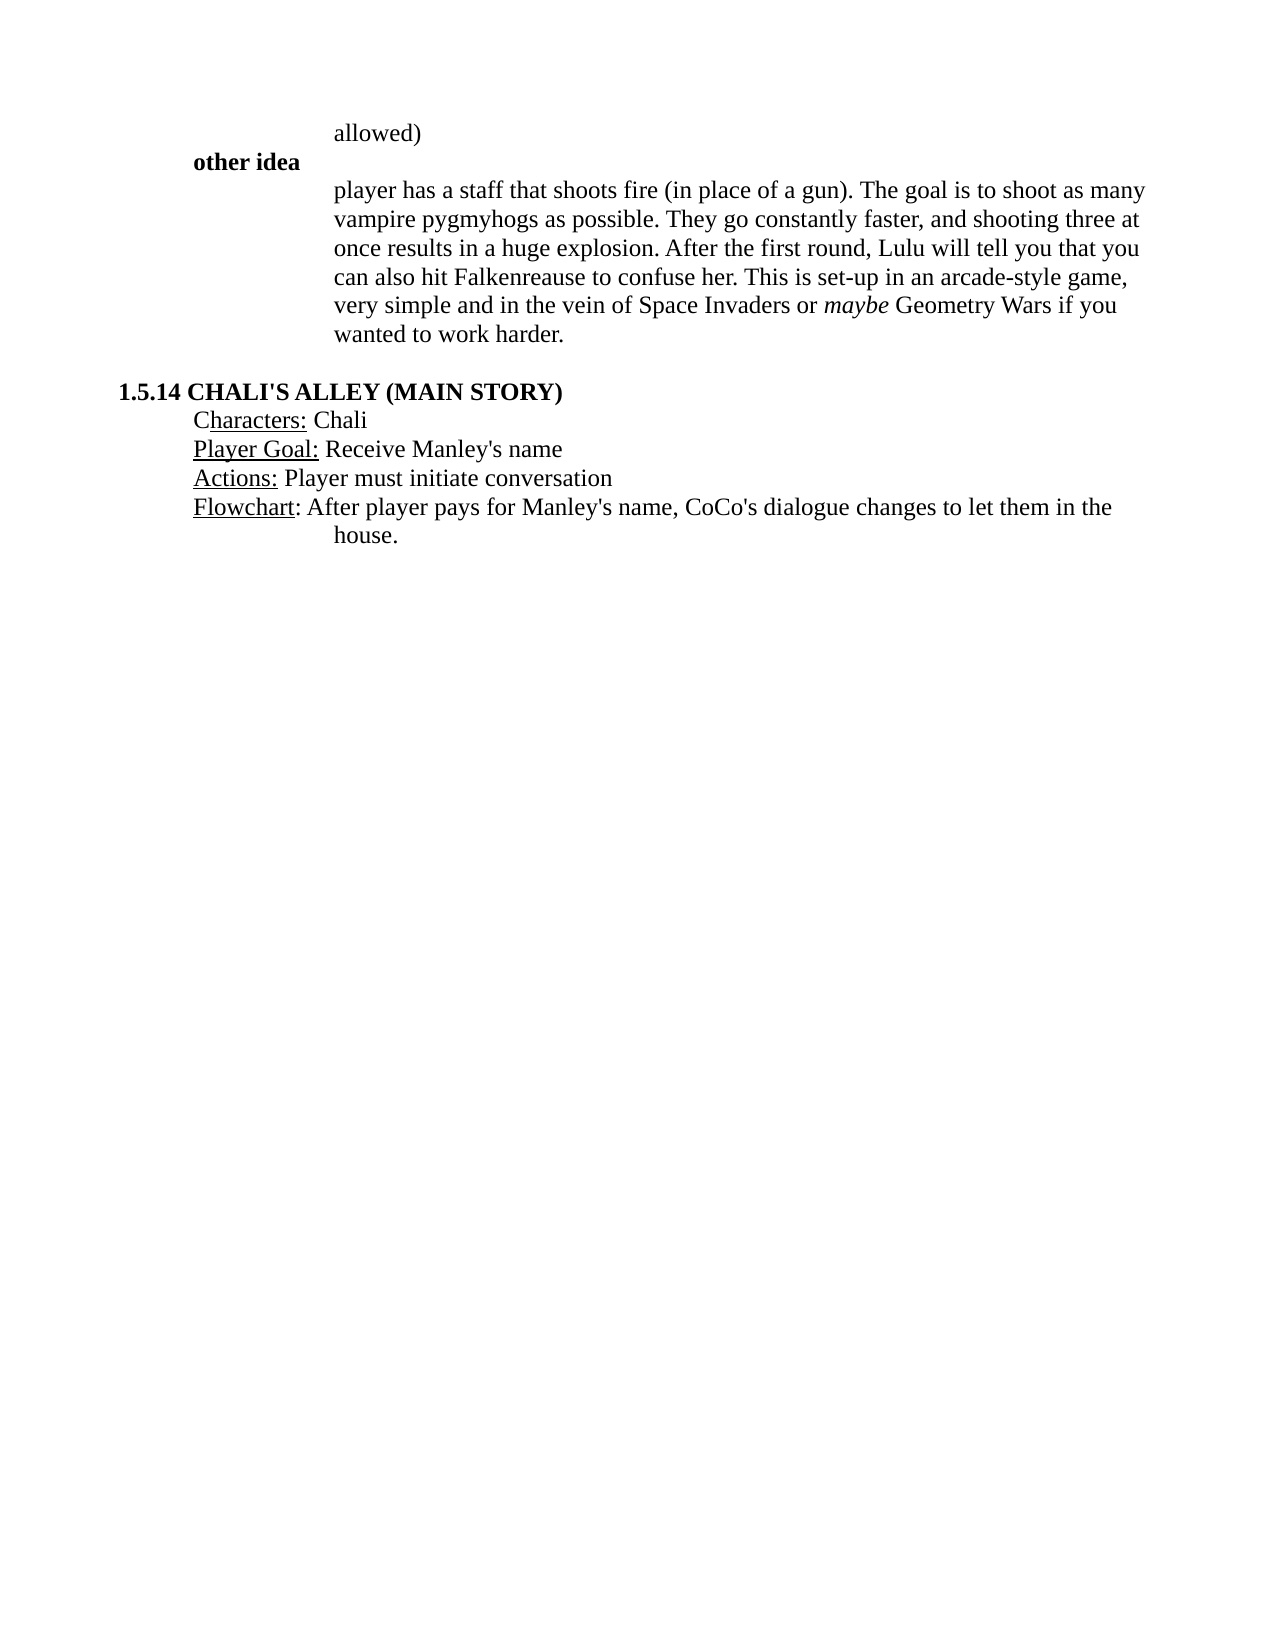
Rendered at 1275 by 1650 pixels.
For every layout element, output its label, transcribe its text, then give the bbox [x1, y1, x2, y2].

text Actions: Player must initiate conversation [193, 463, 1157, 492]
text Player Goal: Receive Manley's name [193, 434, 1157, 463]
text allowed) [193, 118, 1157, 147]
text player has a staff that shoots fire (in place of a gun). The goal is to shoot as many vampire pygmyhogs as possible. They go constantly faster, and shooting three at once results in a huge explosion. After the first round, Lulu will tell you that you can also hit Falkenreause to confuse her. This is set-up in an arcade-style game, very simple and in the vein of Space Invaders or maybe Geometry Wars if you wanted to work harder. [193, 176, 1157, 348]
text 1.5.14 CHALI'S ALLEY (MAIN STORY) [118, 377, 1157, 406]
text Flowchart: After player pays for Manley's name, CoCo's dialogue changes to let them in the house. [193, 492, 1157, 549]
text other idea [193, 147, 1157, 176]
text Characters: Chali [193, 406, 1157, 434]
